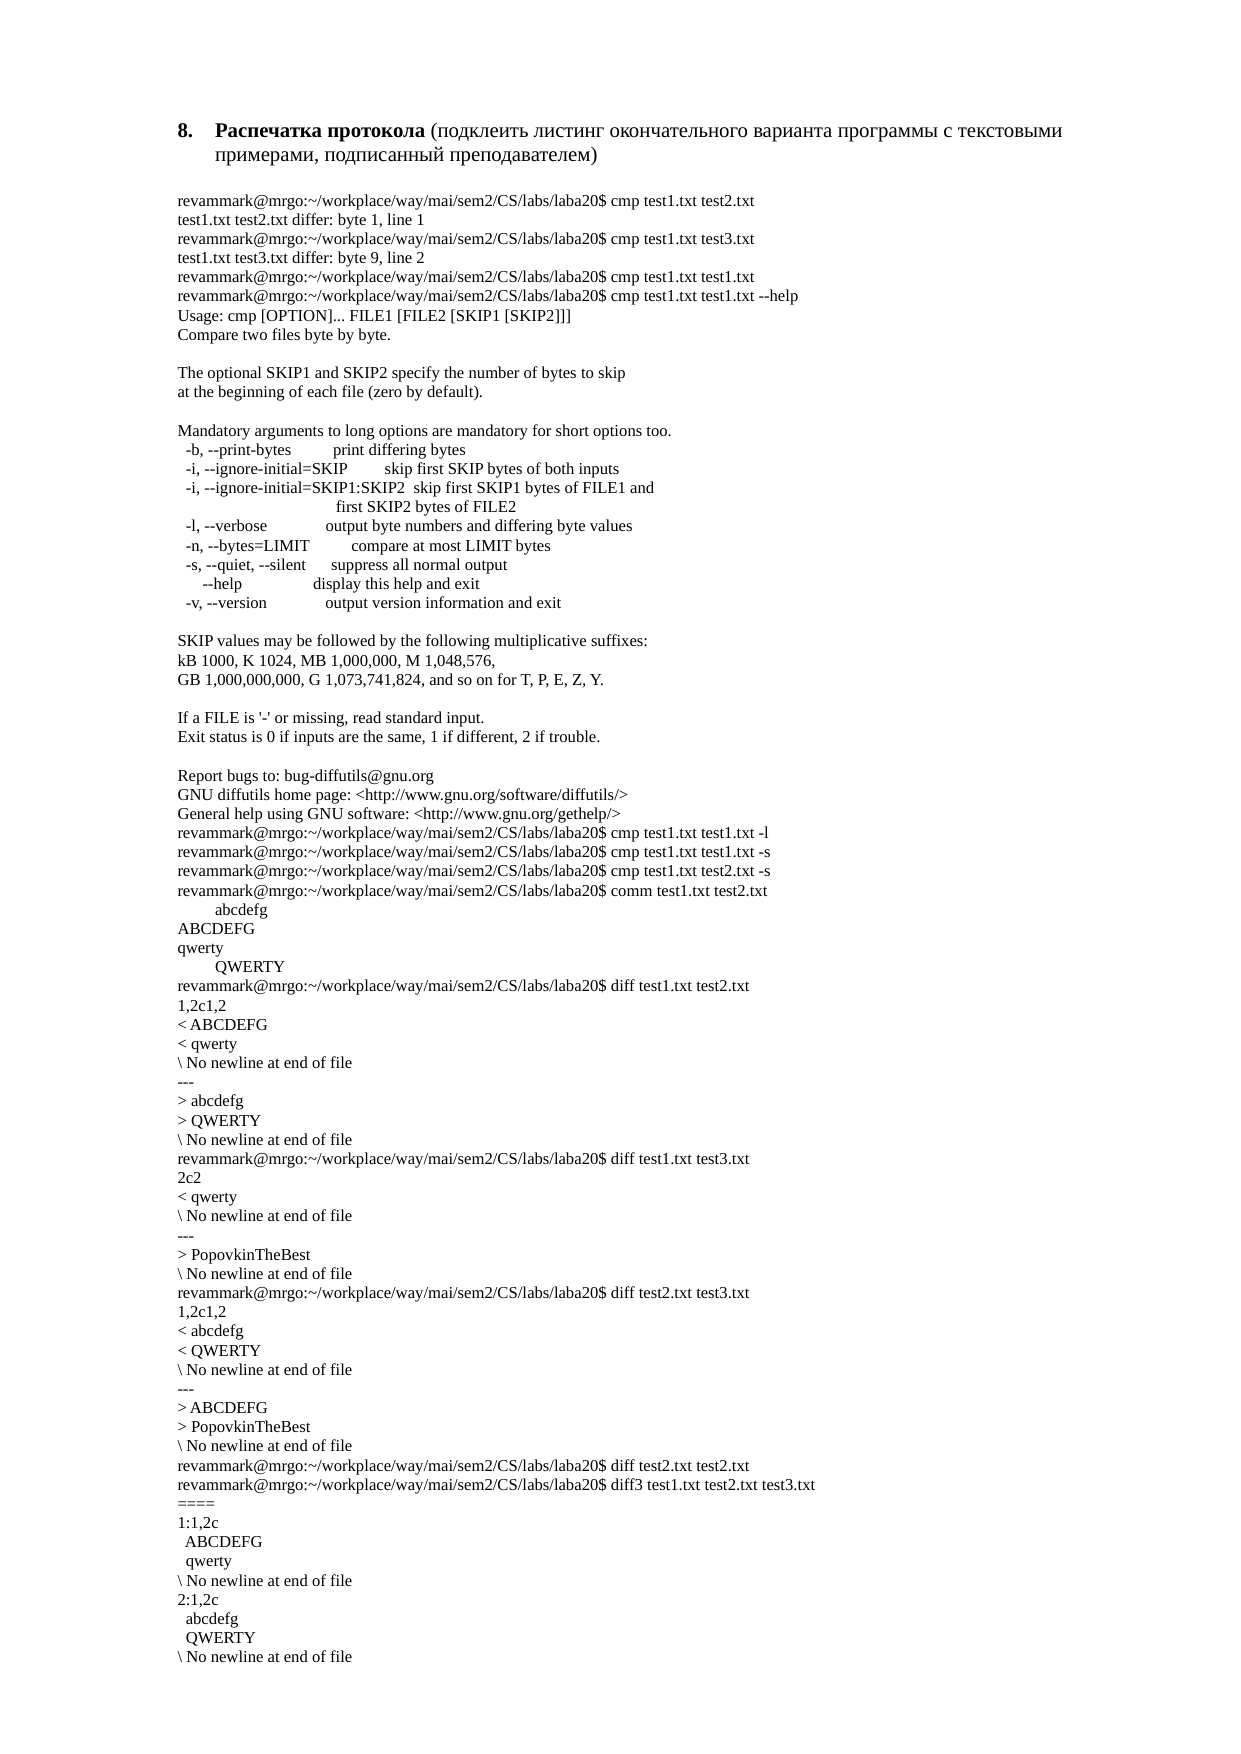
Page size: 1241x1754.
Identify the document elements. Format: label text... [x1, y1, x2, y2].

text > PopovkinTheBest [177, 1244, 1152, 1264]
text 2c2 [177, 1168, 1152, 1187]
text -v, --version output version information and exit [177, 593, 1152, 612]
text \ No newline at end of file [177, 1053, 1152, 1072]
text revammark@mrgo:~/workplace/way/mai/sem2/CS/labs/laba20$ diff test2.txt test2.txt [177, 1455, 1152, 1474]
list Распечатка протокола (подклеить листинг окончательного варианта программы с текстовыми примерами, подписанный преподавателем) [177, 118, 1152, 166]
text --- [177, 1072, 1152, 1091]
text 1,2c1,2 [177, 1302, 1152, 1321]
text QWERTY [177, 1628, 1152, 1647]
text revammark@mrgo:~/workplace/way/mai/sem2/CS/labs/laba20$ cmp test1.txt test1.txt -l [177, 823, 1152, 842]
text Mandatory arguments to long options are mandatory for short options too. [177, 420, 1152, 439]
text > abcdefg [177, 1091, 1152, 1110]
text -i, --ignore-initial=SKIP skip first SKIP bytes of both inputs [177, 459, 1152, 478]
text < qwerty [177, 1034, 1152, 1053]
text abcdefg [177, 899, 1152, 919]
text \ No newline at end of file [177, 1264, 1152, 1283]
text ABCDEFG [177, 919, 1152, 938]
text revammark@mrgo:~/workplace/way/mai/sem2/CS/labs/laba20$ diff test2.txt test3.txt [177, 1283, 1152, 1302]
text test1.txt test3.txt differ: byte 9, line 2 [177, 248, 1152, 267]
text Report bugs to: bug-diffutils@gnu.org [177, 765, 1152, 784]
text at the beginning of each file (zero by default). [177, 382, 1152, 401]
text -l, --verbose output byte numbers and differing byte values [177, 516, 1152, 535]
text > ABCDEFG [177, 1398, 1152, 1417]
text revammark@mrgo:~/workplace/way/mai/sem2/CS/labs/laba20$ cmp test1.txt test1.txt --help [177, 286, 1152, 305]
text \ No newline at end of file [177, 1129, 1152, 1149]
text ==== [177, 1494, 1152, 1513]
text 1:1,2c [177, 1513, 1152, 1532]
text revammark@mrgo:~/workplace/way/mai/sem2/CS/labs/laba20$ cmp test1.txt test1.txt -s [177, 842, 1152, 861]
text revammark@mrgo:~/workplace/way/mai/sem2/CS/labs/laba20$ cmp test1.txt test3.txt [177, 229, 1152, 248]
text qwerty [177, 938, 1152, 957]
text SKIP values may be followed by the following multiplicative suffixes: [177, 631, 1152, 650]
text first SKIP2 bytes of FILE2 [177, 497, 1152, 516]
text revammark@mrgo:~/workplace/way/mai/sem2/CS/labs/laba20$ diff test1.txt test2.txt [177, 976, 1152, 995]
text Exit status is 0 if inputs are the same, 1 if different, 2 if trouble. [177, 727, 1152, 746]
text GB 1,000,000,000, G 1,073,741,824, and so on for T, P, E, Z, Y. [177, 669, 1152, 689]
text > PopovkinTheBest [177, 1417, 1152, 1436]
text -b, --print-bytes print differing bytes [177, 439, 1152, 459]
text revammark@mrgo:~/workplace/way/mai/sem2/CS/labs/laba20$ diff3 test1.txt test2.txt test3.txt [177, 1474, 1152, 1494]
text \ No newline at end of file [177, 1570, 1152, 1589]
text ABCDEFG [177, 1532, 1152, 1551]
text --- [177, 1225, 1152, 1244]
text < abcdefg [177, 1321, 1152, 1340]
text revammark@mrgo:~/workplace/way/mai/sem2/CS/labs/laba20$ comm test1.txt test2.txt [177, 880, 1152, 899]
text 1,2c1,2 [177, 995, 1152, 1014]
text revammark@mrgo:~/workplace/way/mai/sem2/CS/labs/laba20$ cmp test1.txt test2.txt -s [177, 861, 1152, 880]
text --help display this help and exit [177, 574, 1152, 593]
text kB 1000, K 1024, MB 1,000,000, M 1,048,576, [177, 650, 1152, 669]
text \ No newline at end of file [177, 1436, 1152, 1455]
text < ABCDEFG [177, 1014, 1152, 1034]
text abcdefg [177, 1609, 1152, 1628]
text -s, --quiet, --silent suppress all normal output [177, 554, 1152, 574]
text \ No newline at end of file [177, 1359, 1152, 1379]
text -i, --ignore-initial=SKIP1:SKIP2 skip first SKIP1 bytes of FILE1 and [177, 478, 1152, 497]
text The optional SKIP1 and SKIP2 specify the number of bytes to skip [177, 363, 1152, 382]
text revammark@mrgo:~/workplace/way/mai/sem2/CS/labs/laba20$ diff test1.txt test3.txt [177, 1149, 1152, 1168]
text \ No newline at end of file [177, 1647, 1152, 1666]
text GNU diffutils home page: <http://www.gnu.org/software/diffutils/> [177, 784, 1152, 804]
text revammark@mrgo:~/workplace/way/mai/sem2/CS/labs/laba20$ cmp test1.txt test1.txt [177, 267, 1152, 286]
text 2:1,2c [177, 1589, 1152, 1609]
text test1.txt test2.txt differ: byte 1, line 1 [177, 209, 1152, 229]
text < qwerty [177, 1187, 1152, 1206]
text If a FILE is '-' or missing, read standard input. [177, 708, 1152, 727]
text qwerty [177, 1551, 1152, 1570]
text < QWERTY [177, 1340, 1152, 1359]
text QWERTY [177, 957, 1152, 976]
text Usage: cmp [OPTION]... FILE1 [FILE2 [SKIP1 [SKIP2]]] [177, 305, 1152, 324]
text revammark@mrgo:~/workplace/way/mai/sem2/CS/labs/laba20$ cmp test1.txt test2.txt [177, 190, 1152, 209]
text --- [177, 1379, 1152, 1398]
text \ No newline at end of file [177, 1206, 1152, 1225]
text > QWERTY [177, 1110, 1152, 1129]
text General help using GNU software: <http://www.gnu.org/gethelp/> [177, 804, 1152, 823]
text -n, --bytes=LIMIT compare at most LIMIT bytes [177, 535, 1152, 554]
text Compare two files byte by byte. [177, 324, 1152, 344]
